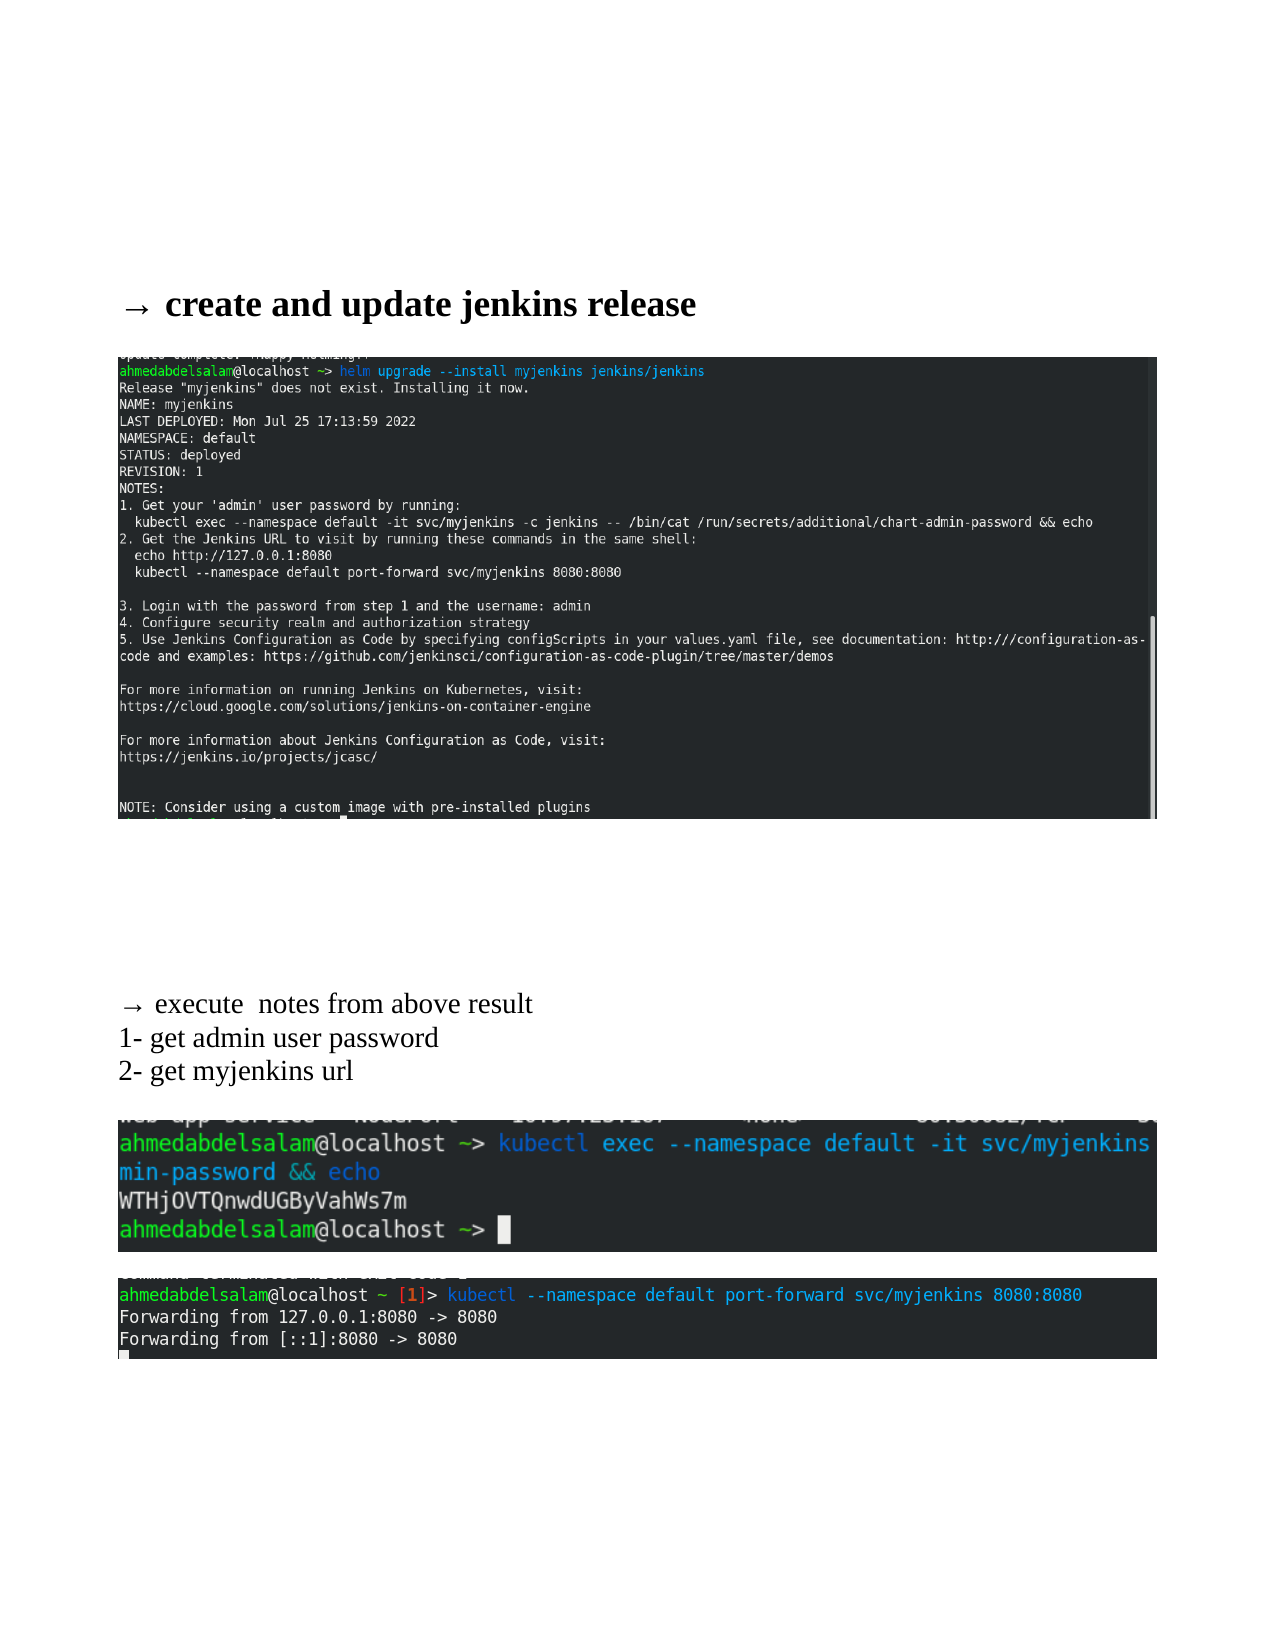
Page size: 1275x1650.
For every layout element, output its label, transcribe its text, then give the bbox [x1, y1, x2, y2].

picture [118, 1278, 1157, 1359]
picture [118, 357, 1157, 819]
text → create and update jenkins release [118, 281, 1157, 324]
text → execute notes from above result [118, 986, 1157, 1020]
picture [118, 1120, 1157, 1252]
text 2- get myjenkins url [118, 1053, 1157, 1087]
text 1- get admin user password [118, 1020, 1157, 1053]
